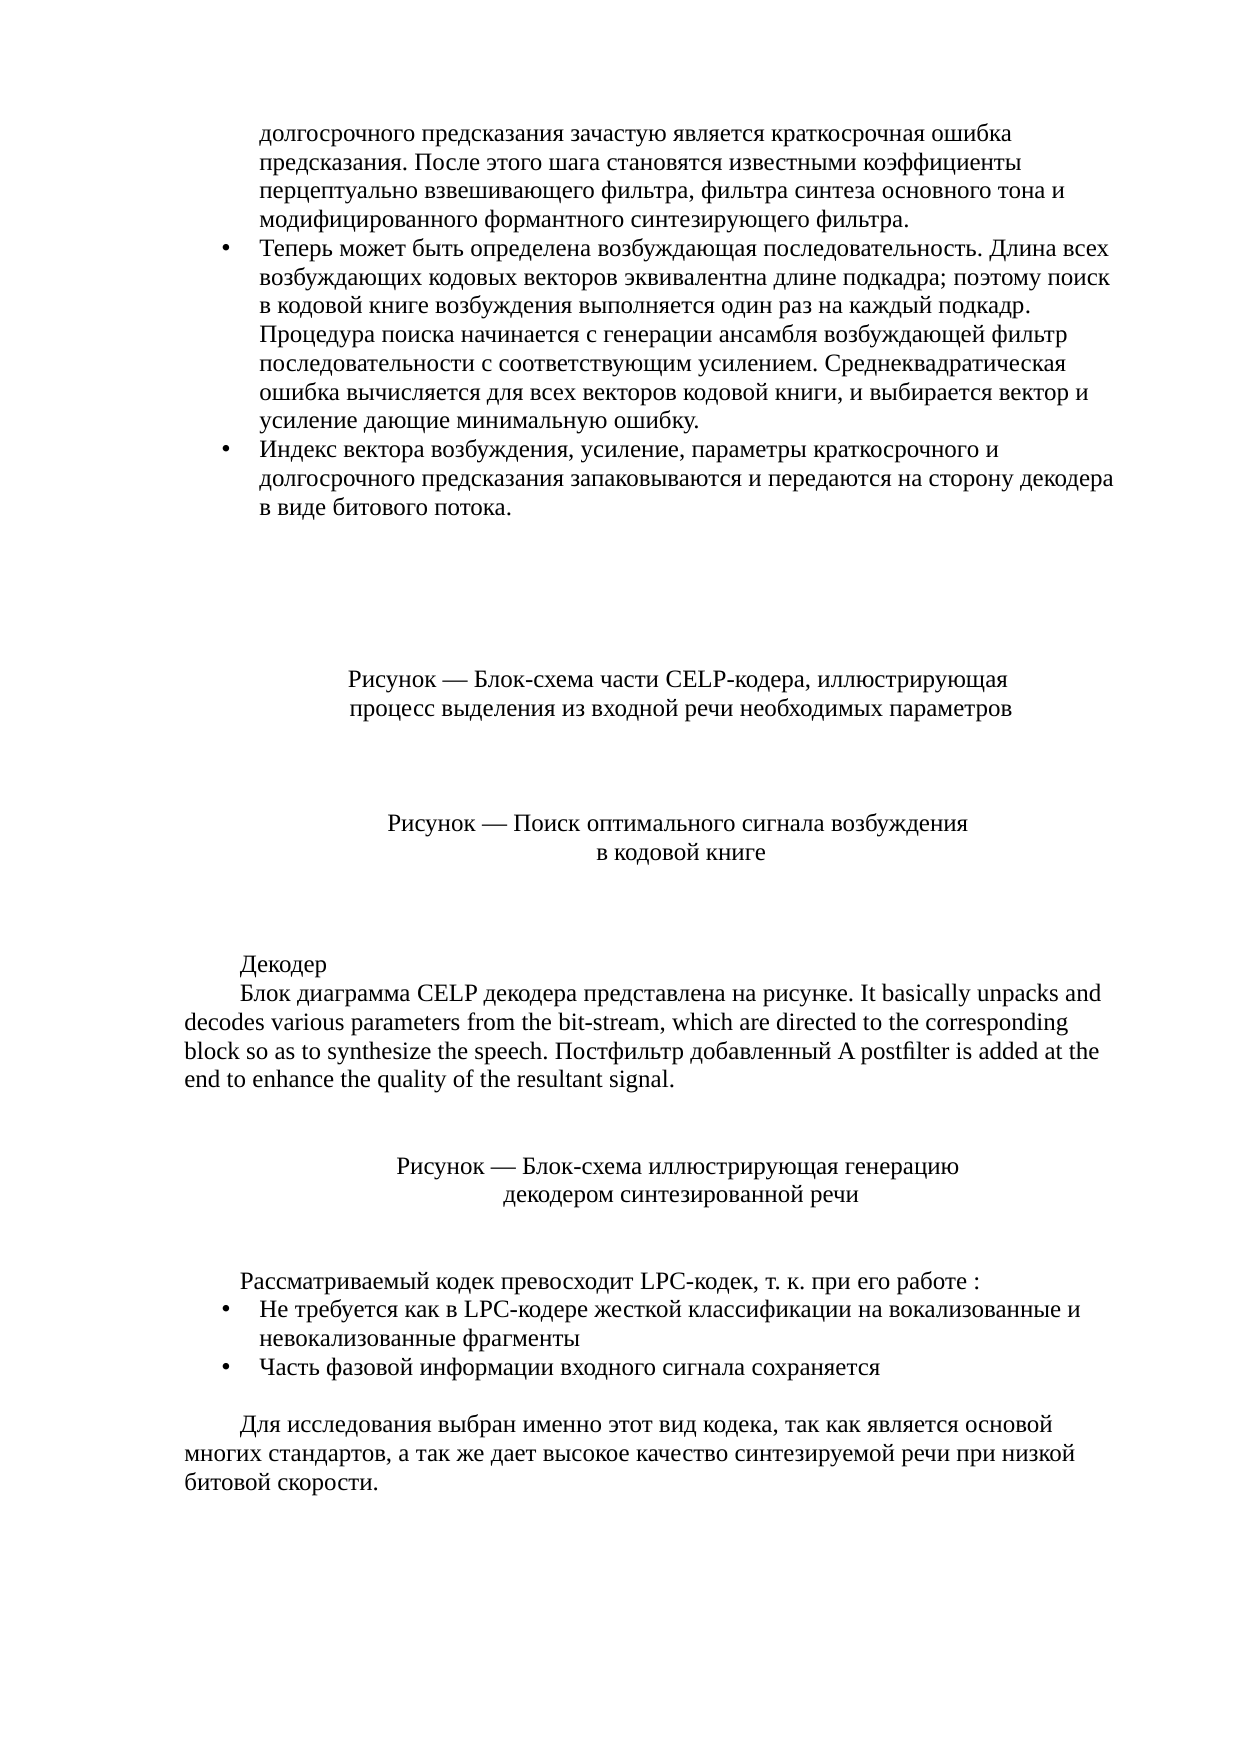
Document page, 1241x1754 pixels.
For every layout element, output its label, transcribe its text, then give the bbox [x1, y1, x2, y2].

text Рассматриваемый кодек превосходит LPC-кодек, т. к. при его работе : [184, 1266, 1122, 1294]
list Часть фазовой информации входного сигнала сохраняется [222, 1352, 1122, 1381]
list долгосрочного предсказания зачастую является краткосрочная ошибка предсказания. После этого шага становятся известными коэффициенты перцептуально взвешивающего фильтра, фильтра синтеза основного тона и модифицированного формантного синтезирующего фильтра. [222, 118, 1122, 233]
text декодером синтезированной речи [184, 1179, 1122, 1208]
text в кодовой книге [184, 837, 1122, 866]
text Рисунок — Блок-схема части CELP-кодера, иллюстрирующая [184, 664, 1122, 693]
text Декодер [184, 949, 1122, 978]
text Блок диаграмма CELP декодера представлена на рисунке. It basically unpacks and decodes various parameters from the bit-stream, which are directed to the corresponding block so as to synthesize the speech. Постфильтр добавленный A postﬁlter is added at the end to enhance the quality of the resultant signal. [184, 978, 1122, 1093]
list Не требуется как в LPC-кодере жесткой классификации на вокализованные и невокализованные фрагменты [222, 1294, 1122, 1352]
text Рисунок — Поиск оптимального сигнала возбуждения [184, 808, 1122, 837]
text Для исследования выбран именно этот вид кодека, так как является основой многих стандартов, а так же дает высокое качество синтезируемой речи при низкой битовой скорости. [184, 1409, 1122, 1496]
text Рисунок — Блок-схема иллюстрирующая генерацию [184, 1151, 1122, 1179]
list Индекс вектора возбуждения, усиление, параметры краткосрочного и долгосрочного предсказания запаковываются и передаются на сторону декодера в виде битового потока. [222, 434, 1122, 521]
list Теперь может быть определена возбуждающая последовательность. Длина всех возбуждающих кодовых векторов эквивалентна длине подкадра; поэтому поиск в кодовой книге возбуждения выполняется один раз на каждый подкадр. Процедура поиска начинается с генерации ансамбля возбуждающей фильтр последовательности с соответствующим усилением. Среднеквадратическая ошибка вычисляется для всех векторов кодовой книги, и выбирается вектор и усиление дающие минимальную ошибку. [222, 233, 1122, 434]
text процесс выделения из входной речи необходимых параметров [184, 693, 1122, 722]
